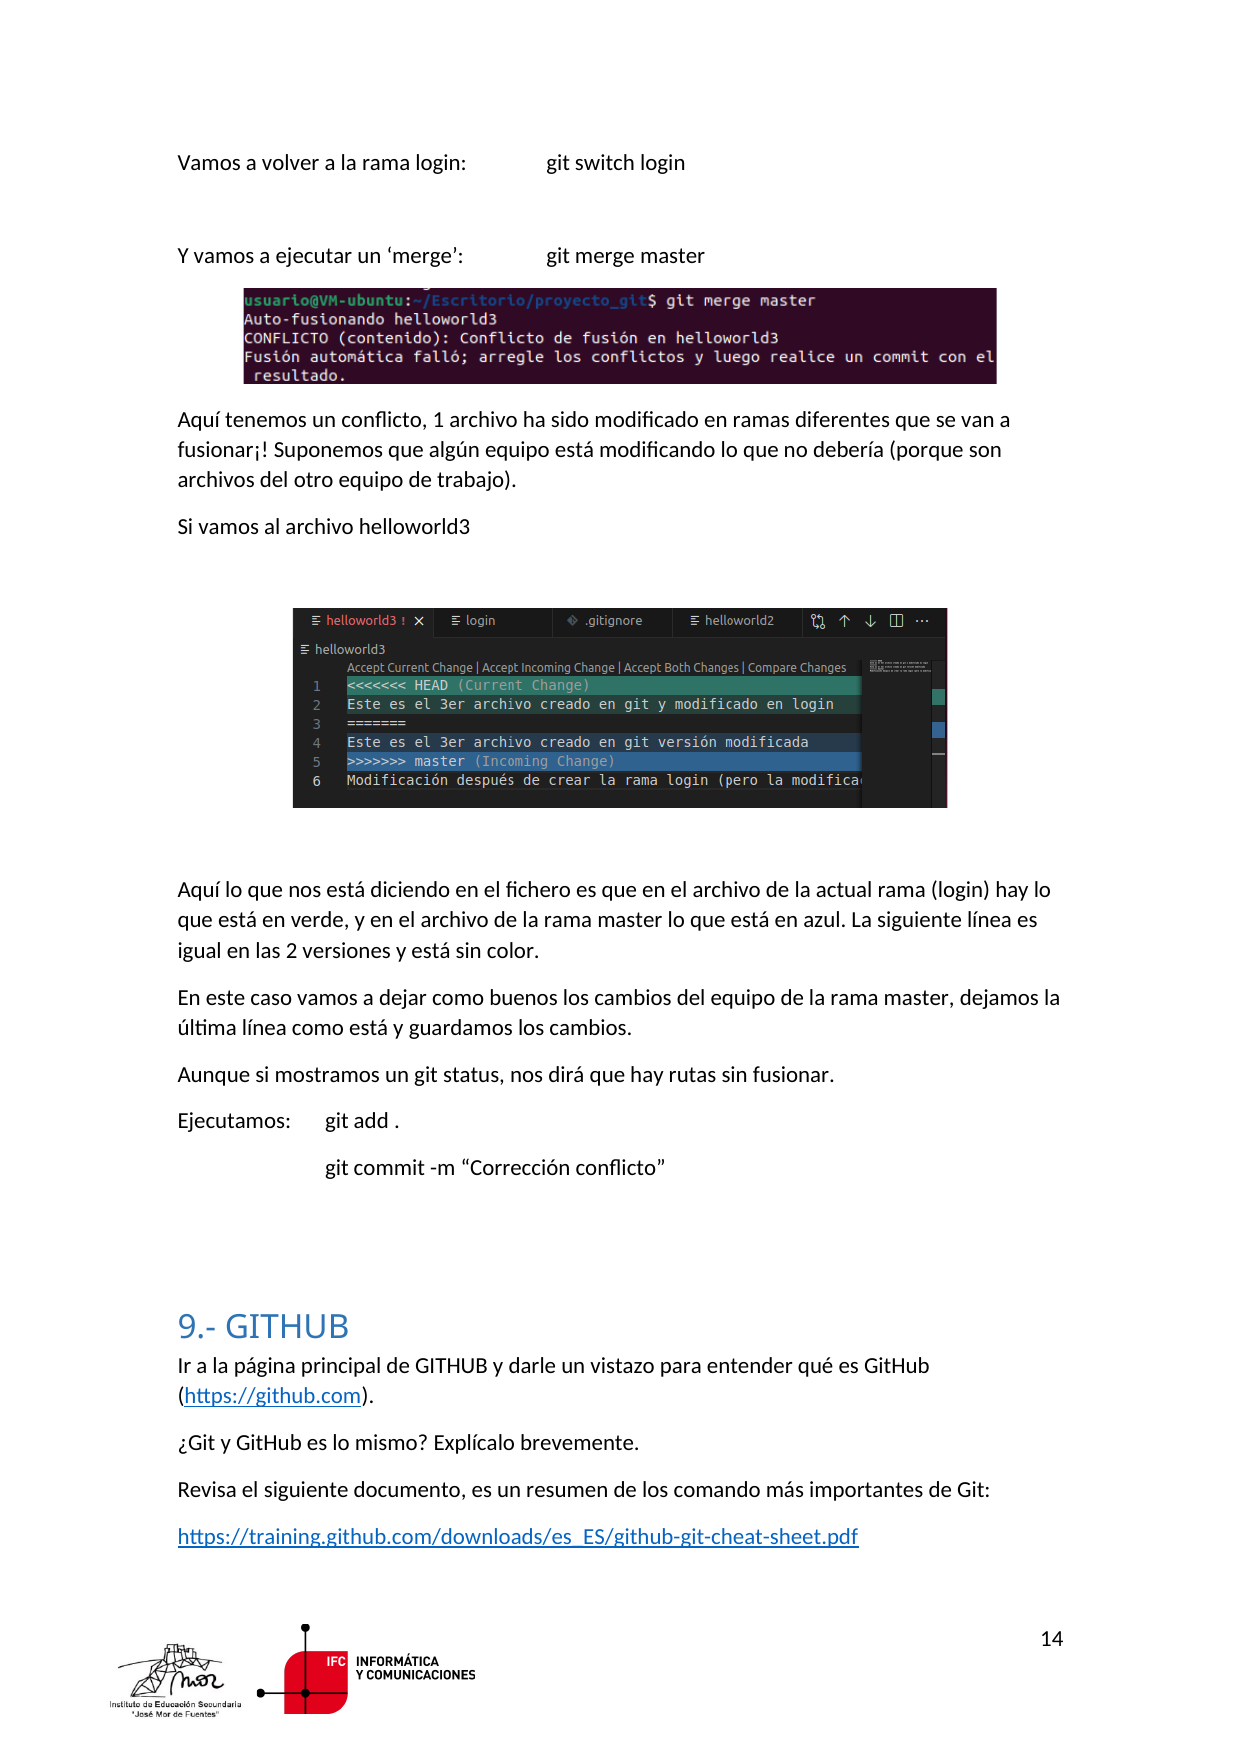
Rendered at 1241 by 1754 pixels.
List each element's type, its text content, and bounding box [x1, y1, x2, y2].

text Ejecutamos: git add . [177, 1107, 1063, 1134]
text Aunque si mostramos un git status, nos dirá que hay rutas sin fusionar. [177, 1060, 1063, 1088]
text https://training.github.com/downloads/es_ES/github-git-cheat-sheet.pdf [177, 1522, 1063, 1550]
text En este caso vamos a dejar como buenos los cambios del equipo de la rama master, dejamos la última línea como está y guardamos los cambios. [177, 983, 1063, 1041]
text git commit -m “Corrección conflicto” [177, 1153, 1063, 1181]
text Y vamos a ejecutar un ‘merge’: git merge master [177, 241, 1063, 269]
text ¿Git y GitHub es lo mismo? Explícalo brevemente. [177, 1428, 1063, 1456]
picture [100, 1631, 249, 1736]
picture [256, 1624, 475, 1714]
text Aquí tenemos un conflicto, 1 archivo ha sido modificado en ramas diferentes que se van a fusionar¡! Suponemos que algún equipo está modificando lo que no debería (porque son archivos del otro equipo de trabajo). [177, 288, 1063, 493]
text Vamos a volver a la rama login: git switch login [177, 148, 1063, 176]
text Aquí lo que nos está diciendo en el fichero es que en el archivo de la actual rama (login) hay lo que está en verde, y en el archivo de la rama master lo que está en azul. La siguiente línea es igual en las 2 versiones y está sin color. [177, 875, 1063, 964]
picture [243, 288, 997, 384]
text Ir a la página principal de GITHUB y darle un vistazo para entender qué es GitHub (https://github.com). [177, 1351, 1063, 1409]
text Si vamos al archivo helloworld3 [177, 512, 1063, 540]
subtitle 9.- GITHUB [177, 1302, 1063, 1348]
picture [292, 608, 948, 808]
text Revisa el siguiente documento, es un resumen de los comando más importantes de Git: [177, 1475, 1063, 1503]
